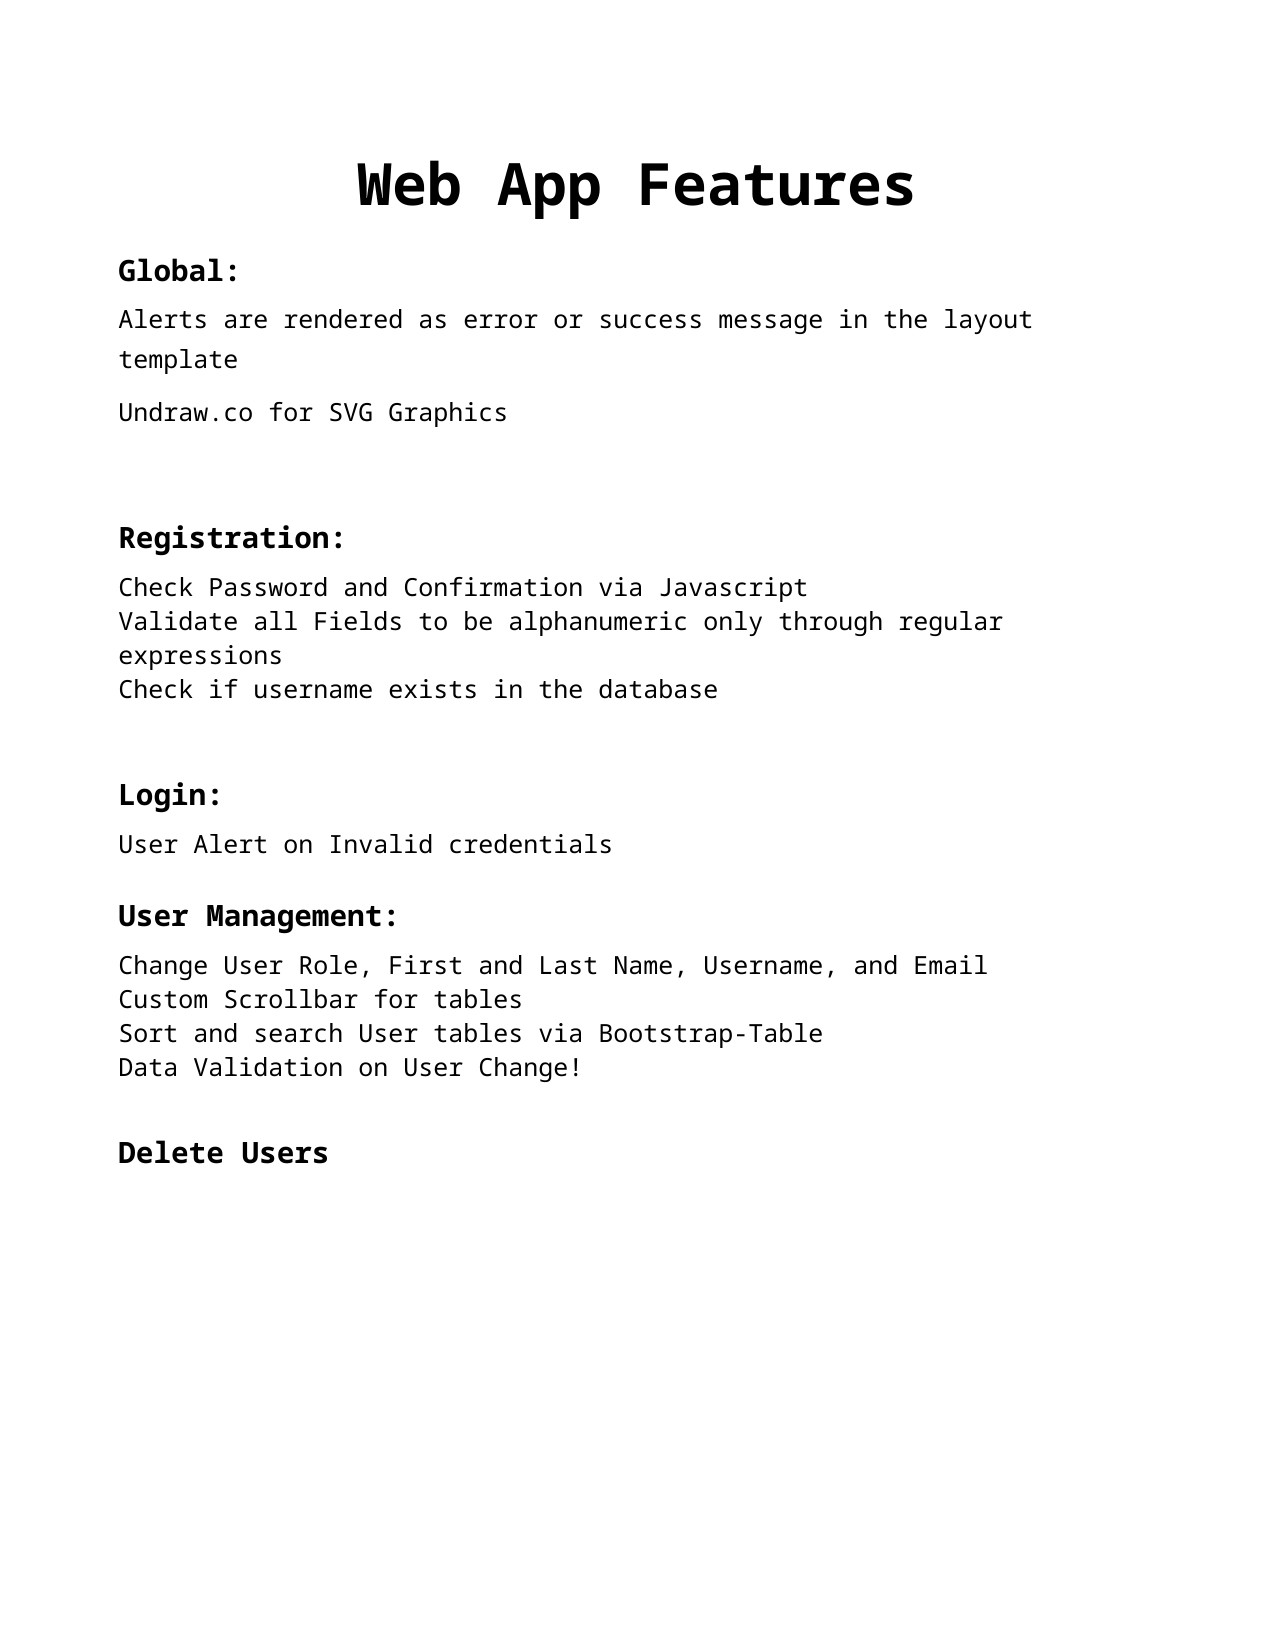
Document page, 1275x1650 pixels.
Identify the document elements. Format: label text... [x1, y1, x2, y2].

text Validate all Fields to be alphanumeric only through regular expressions [118, 604, 1157, 672]
subtitle User Management: [118, 895, 1157, 935]
title Web App Features [118, 143, 1157, 223]
subtitle Global: [118, 250, 1157, 290]
text Check if username exists in the database [118, 672, 1157, 706]
subtitle Delete Users [118, 1132, 1157, 1172]
text Sort and search User tables via Bootstrap-Table [118, 1016, 1157, 1050]
subtitle Login: [118, 774, 1157, 814]
subtitle Registration: [118, 517, 1157, 557]
text User Alert on Invalid credentials [118, 827, 1157, 861]
text Alerts are rendered as error or success message in the layout template [118, 302, 1157, 375]
text Change User Role, First and Last Name, Username, and Email [118, 948, 1157, 982]
text Undraw.co for SVG Graphics [118, 395, 1157, 429]
text Custom Scrollbar for tables [118, 982, 1157, 1016]
text Data Validation on User Change! [118, 1050, 1157, 1084]
text Check Password and Confirmation via Javascript [118, 570, 1157, 604]
